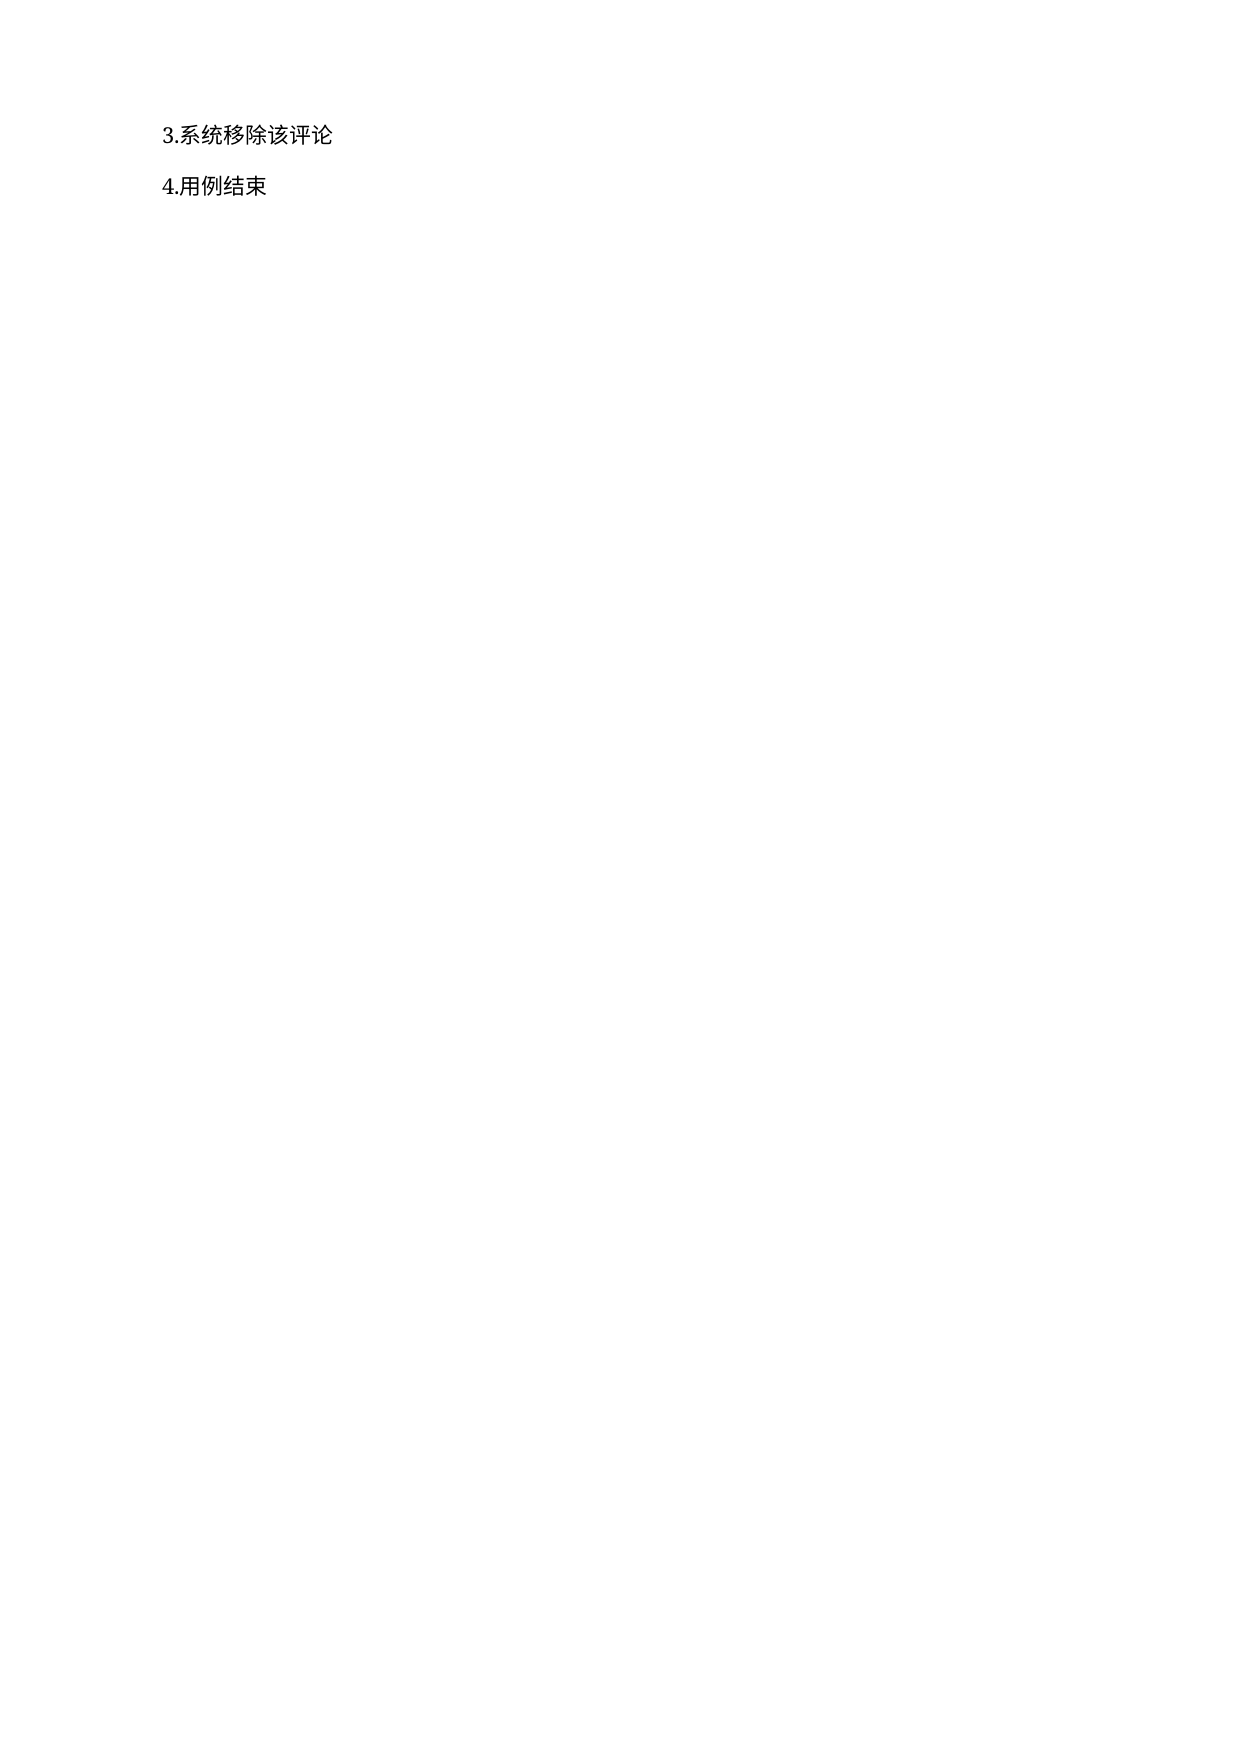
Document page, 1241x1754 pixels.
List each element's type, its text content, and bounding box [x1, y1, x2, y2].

text 3.系统移除该评论 [118, 118, 1122, 150]
text 4.用例结束 [118, 169, 1122, 201]
